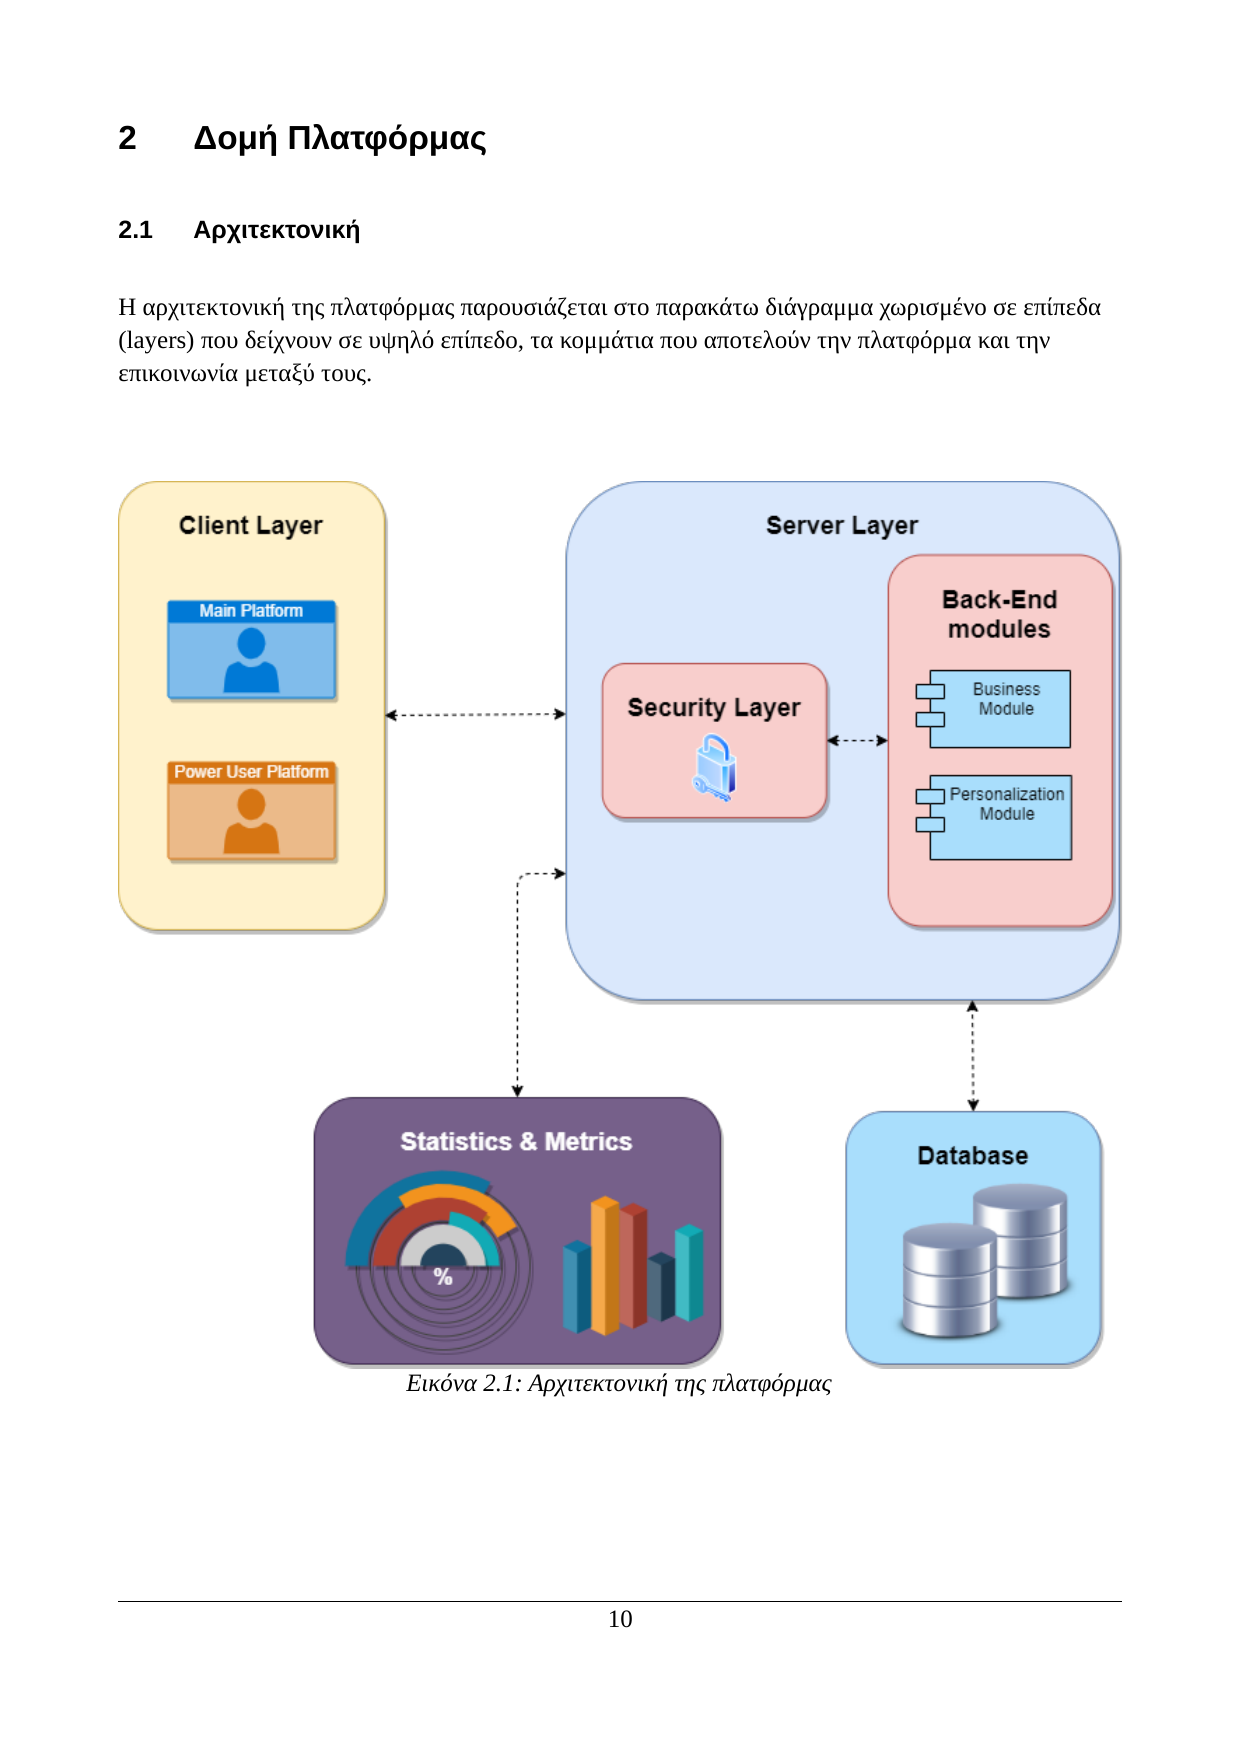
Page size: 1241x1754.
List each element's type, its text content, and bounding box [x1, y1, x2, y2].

text Η αρχιτεκτονική της πλατφόρμας παρουσιάζεται στο παρακάτω διάγραμμα χωρισμένο σε επίπεδα (layers) που δείχνουν σε υψηλό επίπεδο, τα κομμάτια που αποτελούν την πλατφόρμα και την επικοινωνία μεταξύ τους. [118, 292, 1122, 386]
subtitle Αρχιτεκτονική [118, 215, 1122, 244]
picture [118, 481, 1123, 1369]
text Εικόνα 2.1: Αρχιτεκτονική της πλατφόρμας [109, 482, 1132, 1397]
subtitle Δομή Πλατφόρμας [118, 118, 1122, 157]
